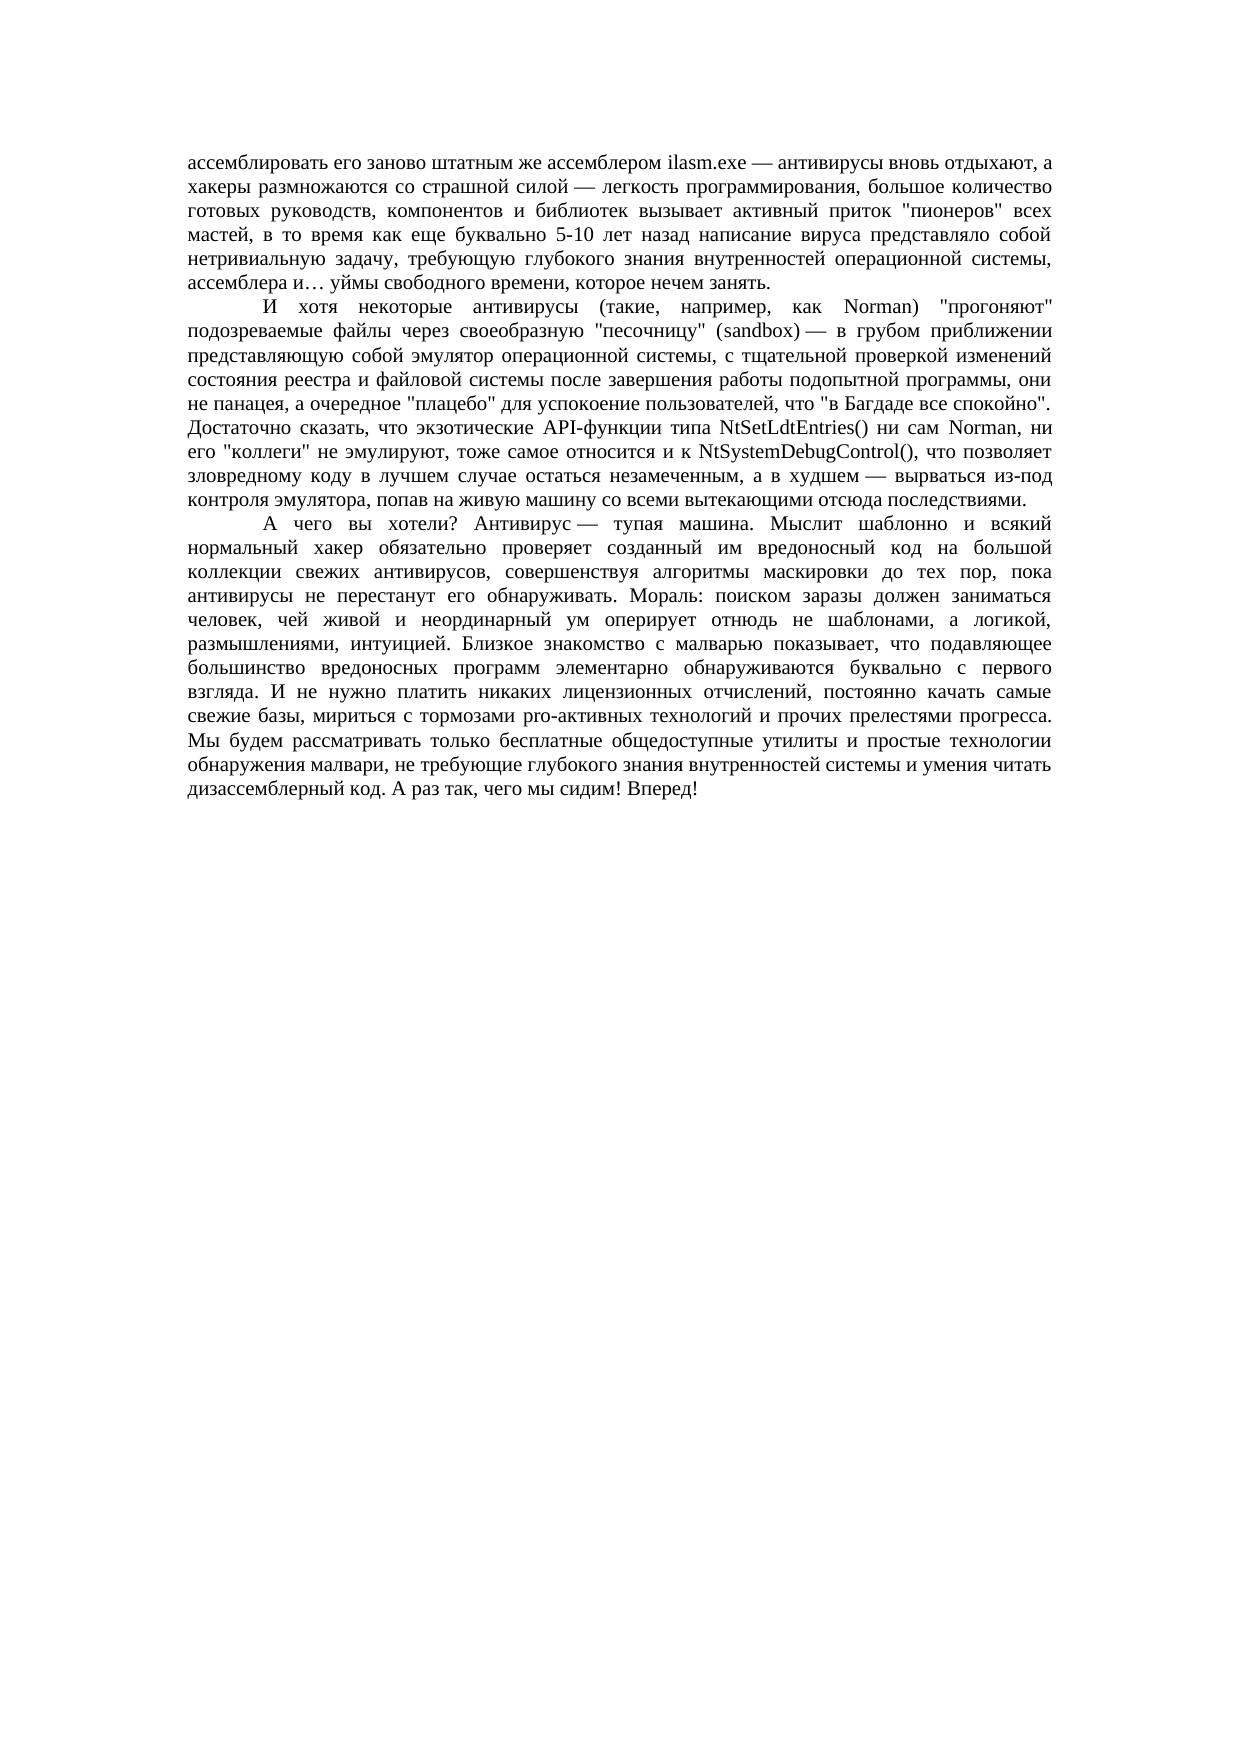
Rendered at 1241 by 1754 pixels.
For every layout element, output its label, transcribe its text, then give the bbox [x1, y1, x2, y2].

text А чего вы хотели? Антивирус — тупая машина. Мыслит шаблонно и всякий нормальный хакер обязательно проверяет созданный им вредоносный код на большой коллекции свежих антивирусов, совершенствуя алгоритмы маскировки до тех пор, пока антивирусы не перестанут его обнаруживать. Мораль: поиском заразы должен заниматься человек, чей живой и неординарный ум оперирует отнюдь не шаблонами, а логикой, размышлениями, интуицией. Близкое знакомство с малварью показывает, что подавляющее большинство вредоносных программ элементарно обнаруживаются буквально с первого взгляда. И не нужно платить никаких лицензионных отчислений, постоянно качать самые свежие базы, мириться с тормозами pro-активных технологий и прочих прелестями прогресса. Мы будем рассматривать только бесплатные общедоступные утилиты и простые технологии обнаружения малвари, не требующие глубокого знания внутренностей системы и умения читать дизассемблерный код. А раз так, чего мы сидим! Вперед! [187, 511, 1053, 800]
text ассемблировать его заново штатным же ассемблером ilasm.exe — антивирусы вновь отдыхают, а хакеры размножаются со страшной силой — легкость программирования, большое количество готовых руководств, компонентов и библиотек вызывает активный приток "пионеров" всех мастей, в то время как еще буквально 5-10 лет назад написание вируса представляло собой нетривиальную задачу, требующую глубокого знания внутренностей операционной системы, ассемблера и… уймы свободного времени, которое нечем занять. [187, 150, 1053, 294]
text И хотя некоторые антивирусы (такие, например, как Norman) "прогоняют" подозреваемые файлы через своеобразную "песочницу" (sandbox) — в грубом приближении представляющую собой эмулятор операционной системы, с тщательной проверкой изменений состояния реестра и файловой системы после завершения работы подопытной программы, они не панацея, а очередное "плацебо" для успокоение пользователей, что "в Багдаде все спокойно". Достаточно сказать, что экзотические API-функции типа NtSetLdtEntries() ни сам Norman, ни его "коллеги" не эмулируют, тоже самое относится и к NtSystemDebugControl(), что позволяет зловредному коду в лучшем случае остаться незамеченным, а в худшем — вырваться из-под контроля эмулятора, попав на живую машину со всеми вытекающими отсюда последствиями. [187, 294, 1053, 511]
